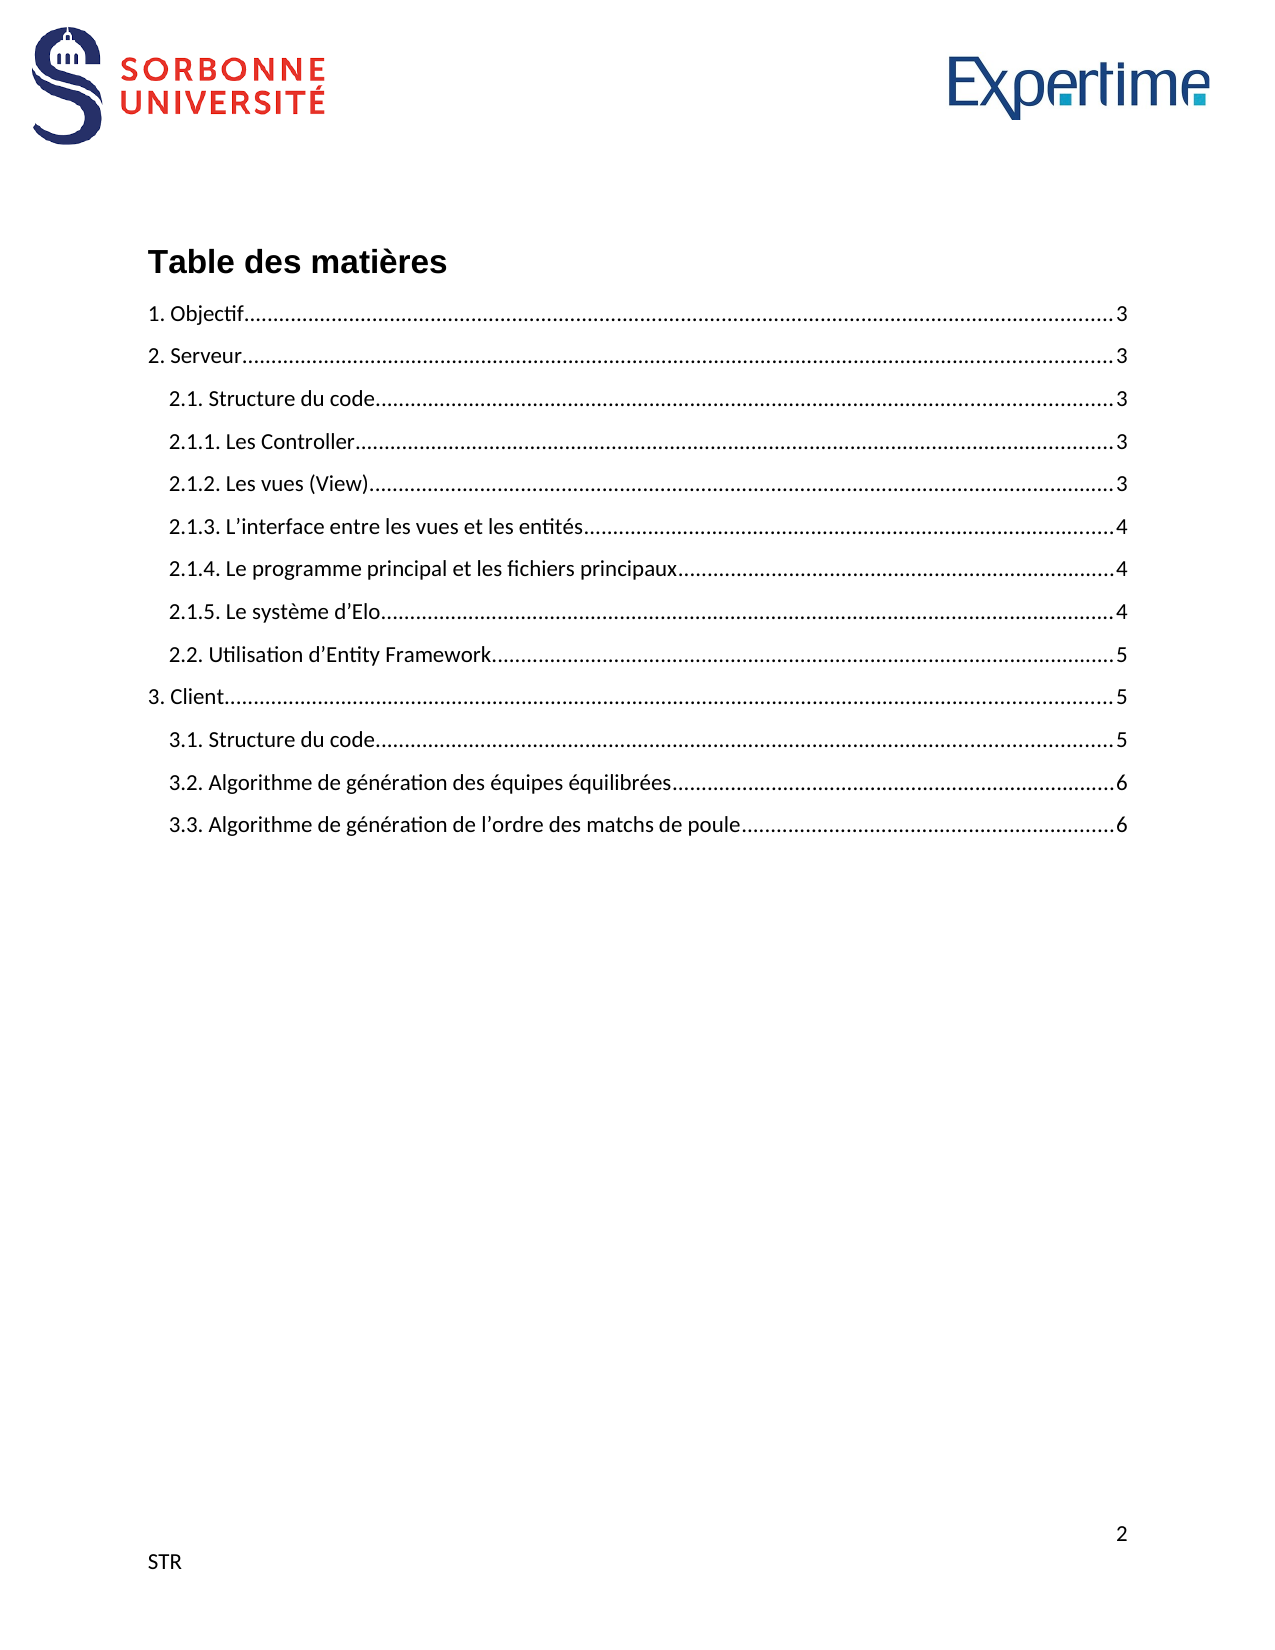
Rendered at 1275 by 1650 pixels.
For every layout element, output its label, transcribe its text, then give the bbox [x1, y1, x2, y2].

picture [31, 26, 325, 145]
text 3.2. Algorithme de génération des équipes équilibrées 6 [168, 768, 1127, 796]
text 3.1. Structure du code 5 [168, 725, 1127, 753]
text 2.1.5. Le système d’Elo 4 [168, 597, 1127, 625]
text 2.1.4. Le programme principal et les fichiers principaux 4 [168, 554, 1127, 583]
text 2.1. Structure du code 3 [168, 384, 1127, 412]
text 2.1.2. Les vues (View) 3 [168, 469, 1127, 497]
text 1. Objectif 3 [148, 299, 1127, 327]
text 2.2. Utilisation d’Entity Framework 5 [168, 640, 1127, 668]
text 2.1.1. Les Controller 3 [168, 427, 1127, 455]
text 3. Client 5 [148, 682, 1127, 710]
text 2.1.3. L’interface entre les vues et les entités 4 [168, 512, 1127, 540]
picture [945, 52, 1210, 120]
subtitle Table des matières [148, 242, 1127, 281]
text 2. Serveur 3 [148, 342, 1127, 369]
text 3.3. Algorithme de génération de l’ordre des matchs de poule 6 [168, 810, 1127, 838]
